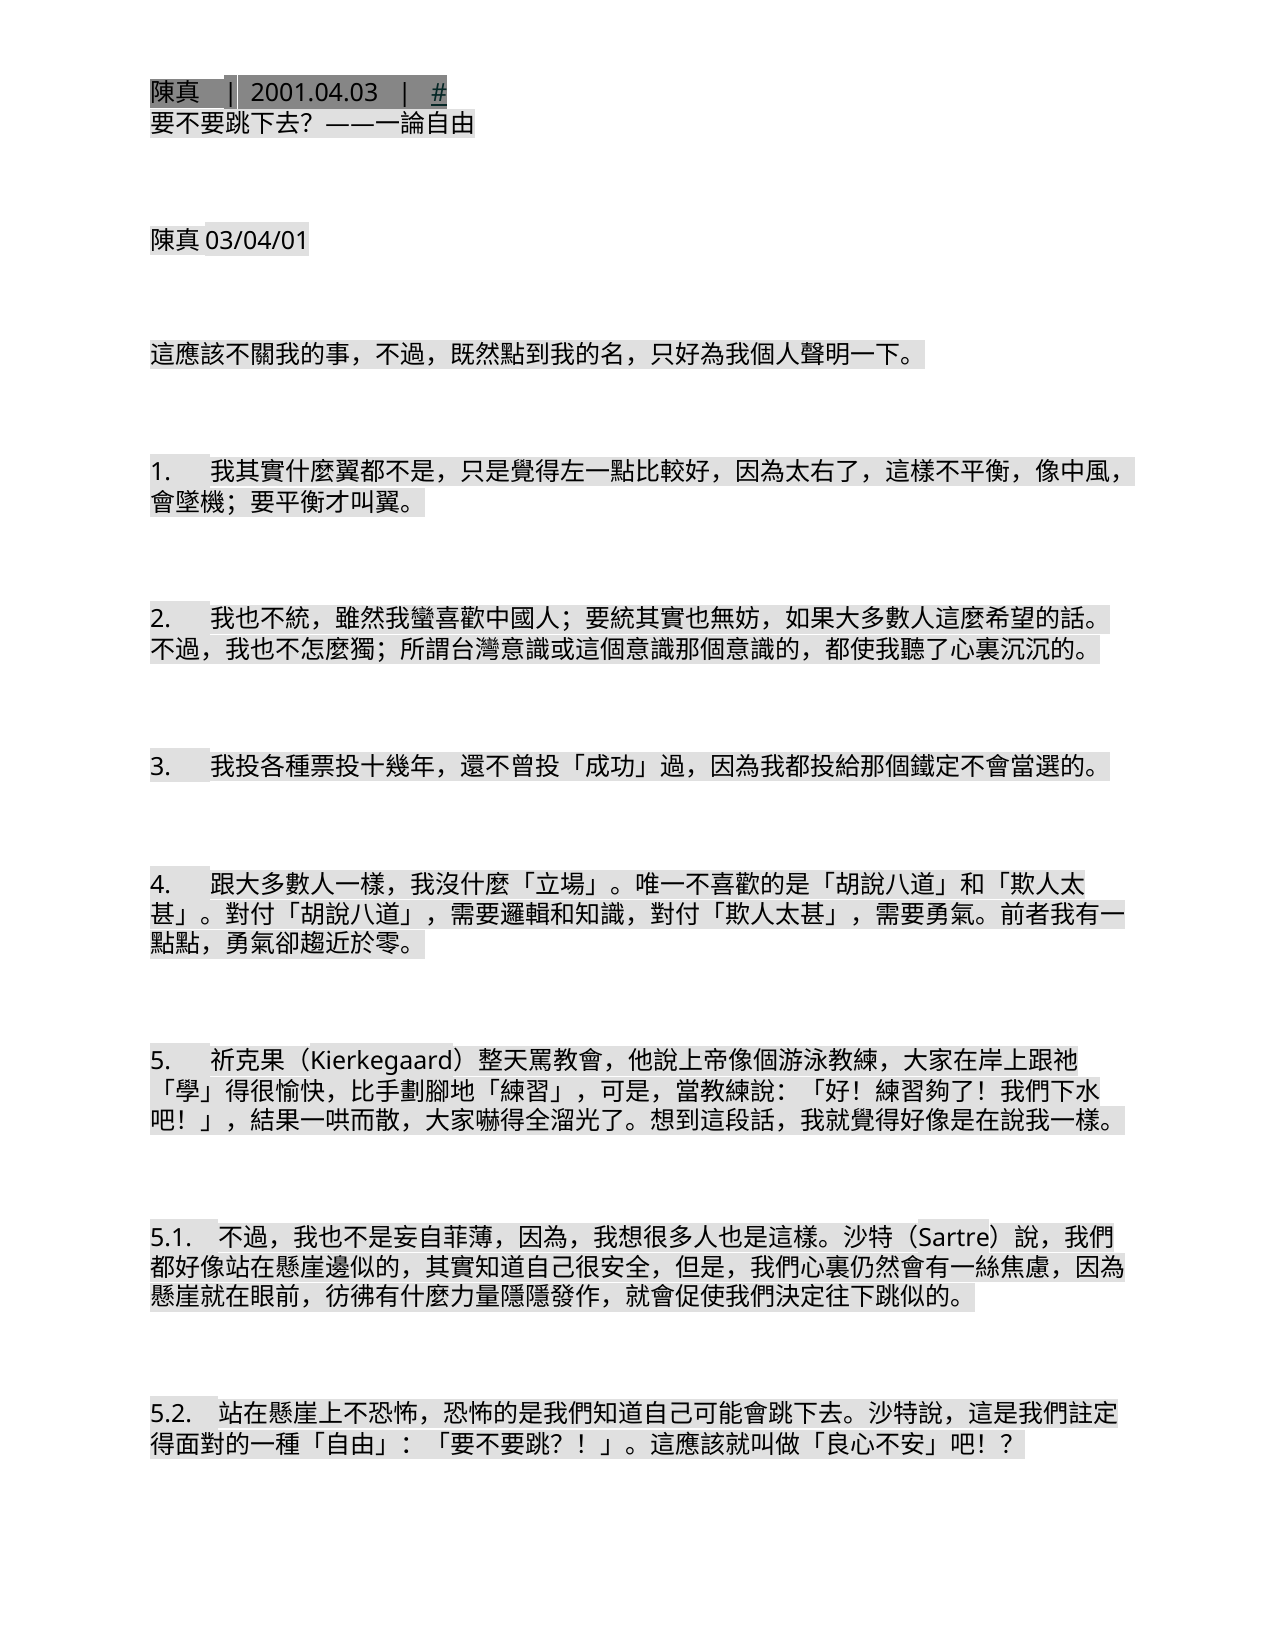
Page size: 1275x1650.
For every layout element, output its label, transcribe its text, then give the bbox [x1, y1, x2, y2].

text 這應該不關我的事，不過，既然點到我的名，只好為我個人聲明一下。 [150, 340, 1125, 369]
text 2. 我也不統，雖然我蠻喜歡中國人；要統其實也無妨，如果大多數人這麼希望的話。不過，我也不怎麼獨；所謂台灣意識或這個意識那個意識的，都使我聽了心裏沉沉的。 [150, 601, 1125, 664]
text 要不要跳下去？——一論自由 [150, 109, 1125, 138]
text 1. 我其實什麼翼都不是，只是覺得左一點比較好，因為太右了，這樣不平衡，像中風，會墜機；要平衡才叫翼。 [150, 454, 1125, 517]
text 陳真 | 2001.04.03 | # [150, 75, 1125, 109]
text 5.2. 站在懸崖上不恐怖，恐怖的是我們知道自己可能會跳下去。沙特說，這是我們註定得面對的一種「自由」：「要不要跳？！」。這應該就叫做「良心不安」吧！？ [150, 1396, 1125, 1459]
text 5.1. 不過，我也不是妄自菲薄，因為，我想很多人也是這樣。沙特（Sartre）說，我們都好像站在懸崖邊似的，其實知道自己很安全，但是，我們心裏仍然會有一絲焦慮，因為懸崖就在眼前，彷彿有什麼力量隱隱發作，就會促使我們決定往下跳似的。 [150, 1219, 1125, 1312]
text 3. 我投各種票投十幾年，還不曾投「成功」過，因為我都投給那個鐵定不會當選的。 [150, 748, 1125, 782]
text 4. 跟大多數人一樣，我沒什麼「立場」。唯一不喜歡的是「胡說八道」和「欺人太甚」。對付「胡說八道」，需要邏輯和知識，對付「欺人太甚」，需要勇氣。前者我有一點點，勇氣卻趨近於零。 [150, 866, 1125, 959]
text 陳真03/04/01 [150, 222, 1125, 256]
text 5. 祈克果（Kierkegaard）整天罵教會，他說上帝像個游泳教練，大家在岸上跟祂「學」得很愉快，比手劃腳地「練習」，可是，當教練說：「好！練習夠了！我們下水吧！」，結果一哄而散，大家嚇得全溜光了。想到這段話，我就覺得好像是在說我一樣。 [150, 1043, 1125, 1135]
